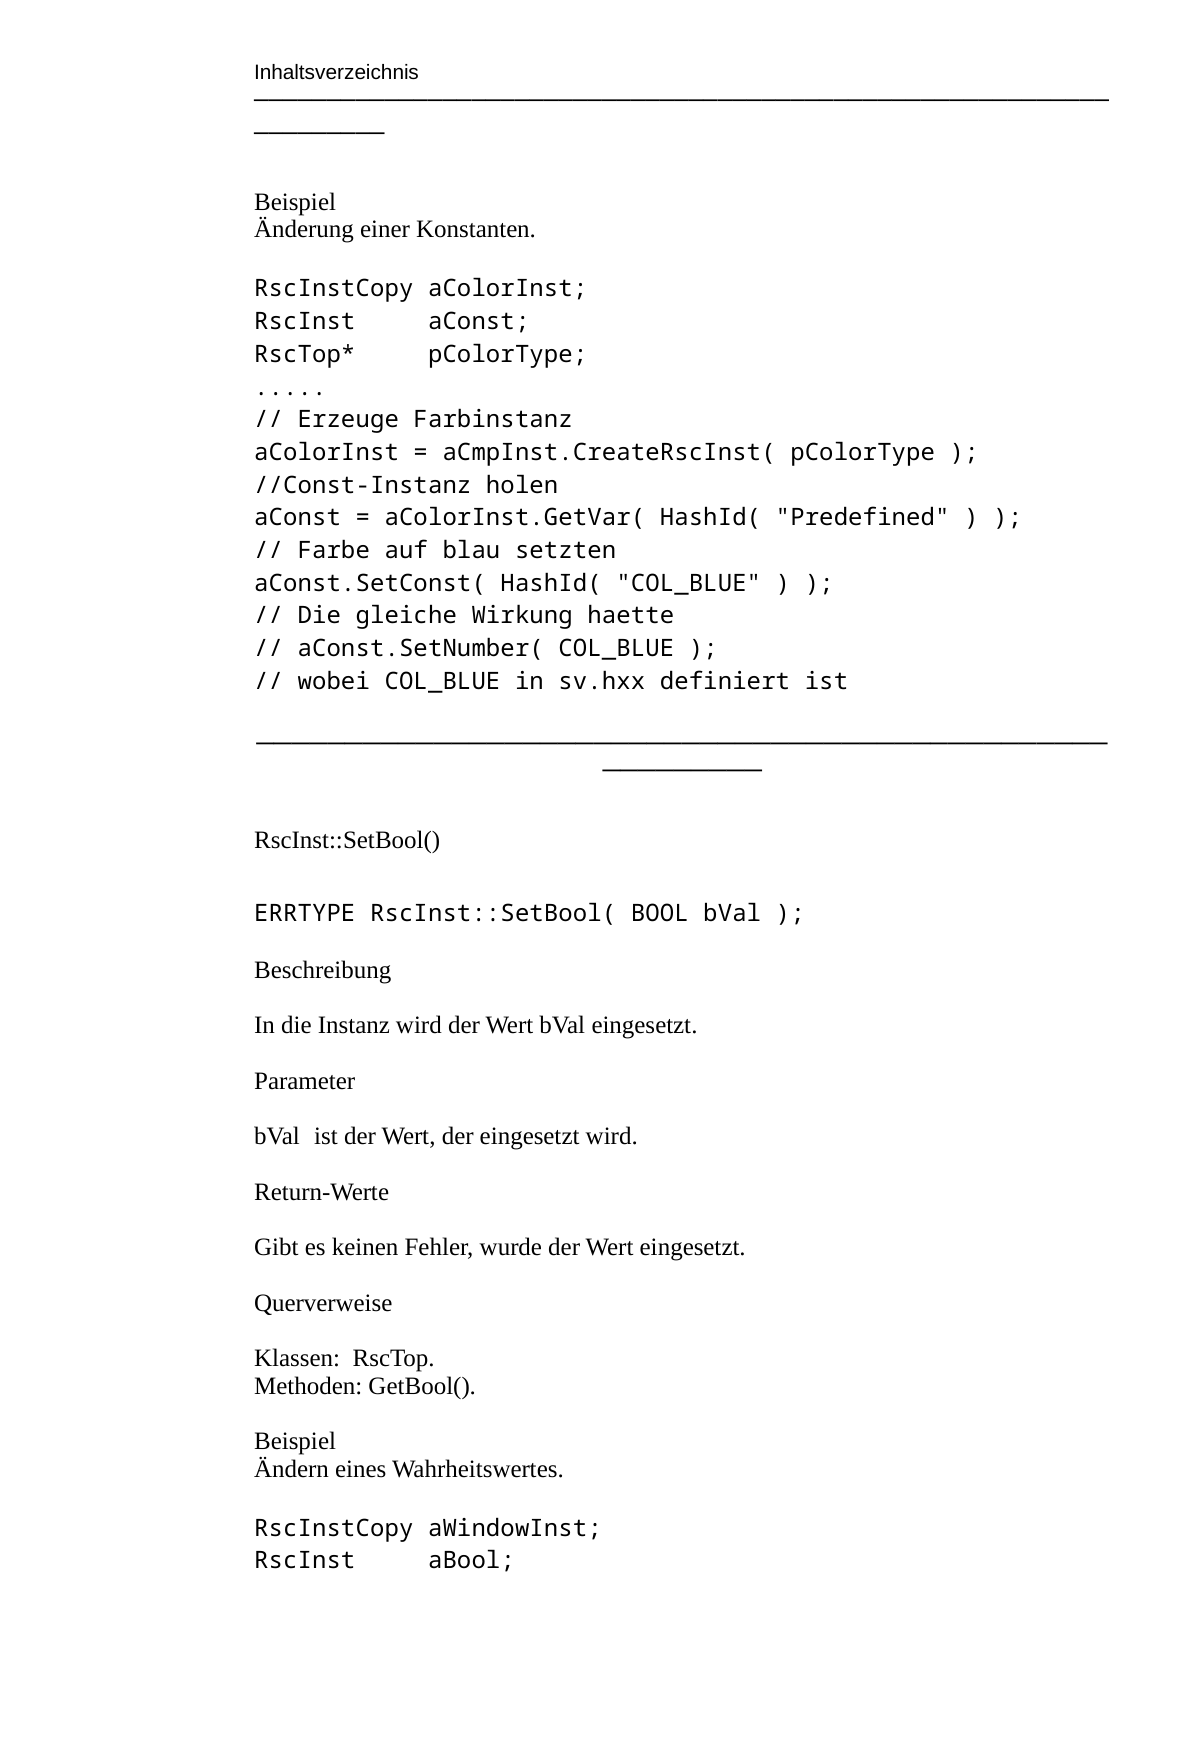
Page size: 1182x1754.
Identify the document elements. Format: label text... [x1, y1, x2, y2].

text Parameter [254, 1067, 1110, 1095]
list RscInst aBool; [254, 1543, 1110, 1576]
text Gibt es keinen Fehler, wurde der Wert eingesetzt. [254, 1233, 1110, 1261]
list // Farbe auf blau setzten [254, 533, 1110, 565]
list RscInstCopy aColorInst; [254, 271, 1110, 304]
list aConst.SetConst( HashId( "COL_BLUE" ) ); [254, 565, 1110, 598]
text Beispiel [254, 1427, 1110, 1455]
list RscTop* pColorType; [254, 336, 1110, 369]
text Beschreibung [254, 956, 1110, 984]
text Klassen: RscTop. [254, 1344, 1110, 1372]
text bVal ist der Wert, der eingesetzt wird. [254, 1122, 1110, 1150]
list aConst = aColorInst.GetVar( HashId( "Predefined" ) ); [254, 500, 1110, 533]
list // Die gleiche Wirkung haette [254, 598, 1110, 631]
text Ändern eines Wahrheitswertes. [254, 1455, 1110, 1483]
list // wobei COL_BLUE in sv.hxx definiert ist [254, 663, 1110, 696]
text RscInst::SetBool() [254, 826, 1110, 854]
list ERRTYPE RscInst::SetBool( BOOL bVal ); [254, 896, 1110, 928]
text Methoden: GetBool(). [254, 1372, 1110, 1399]
list //Const-Instanz holen [254, 467, 1110, 500]
text Querverweise [254, 1289, 1110, 1316]
list // Erzeuge Farbinstanz [254, 402, 1110, 434]
text Beispiel [254, 188, 1110, 216]
list RscInst aConst; [254, 304, 1110, 336]
list // aConst.SetNumber( COL_BLUE ); [254, 631, 1110, 663]
list ..... [254, 369, 1110, 402]
list RscInstCopy aWindowInst; [254, 1510, 1110, 1543]
text Änderung einer Konstanten. [254, 216, 1110, 243]
list aColorInst = aCmpInst.CreateRscInst( pColorType ); [254, 434, 1110, 467]
text In die Instanz wird der Wert bVal eingesetzt. [254, 1012, 1110, 1039]
text ───────────────────────────────────────────────────────── [254, 729, 1110, 784]
text Return-Werte [254, 1178, 1110, 1206]
